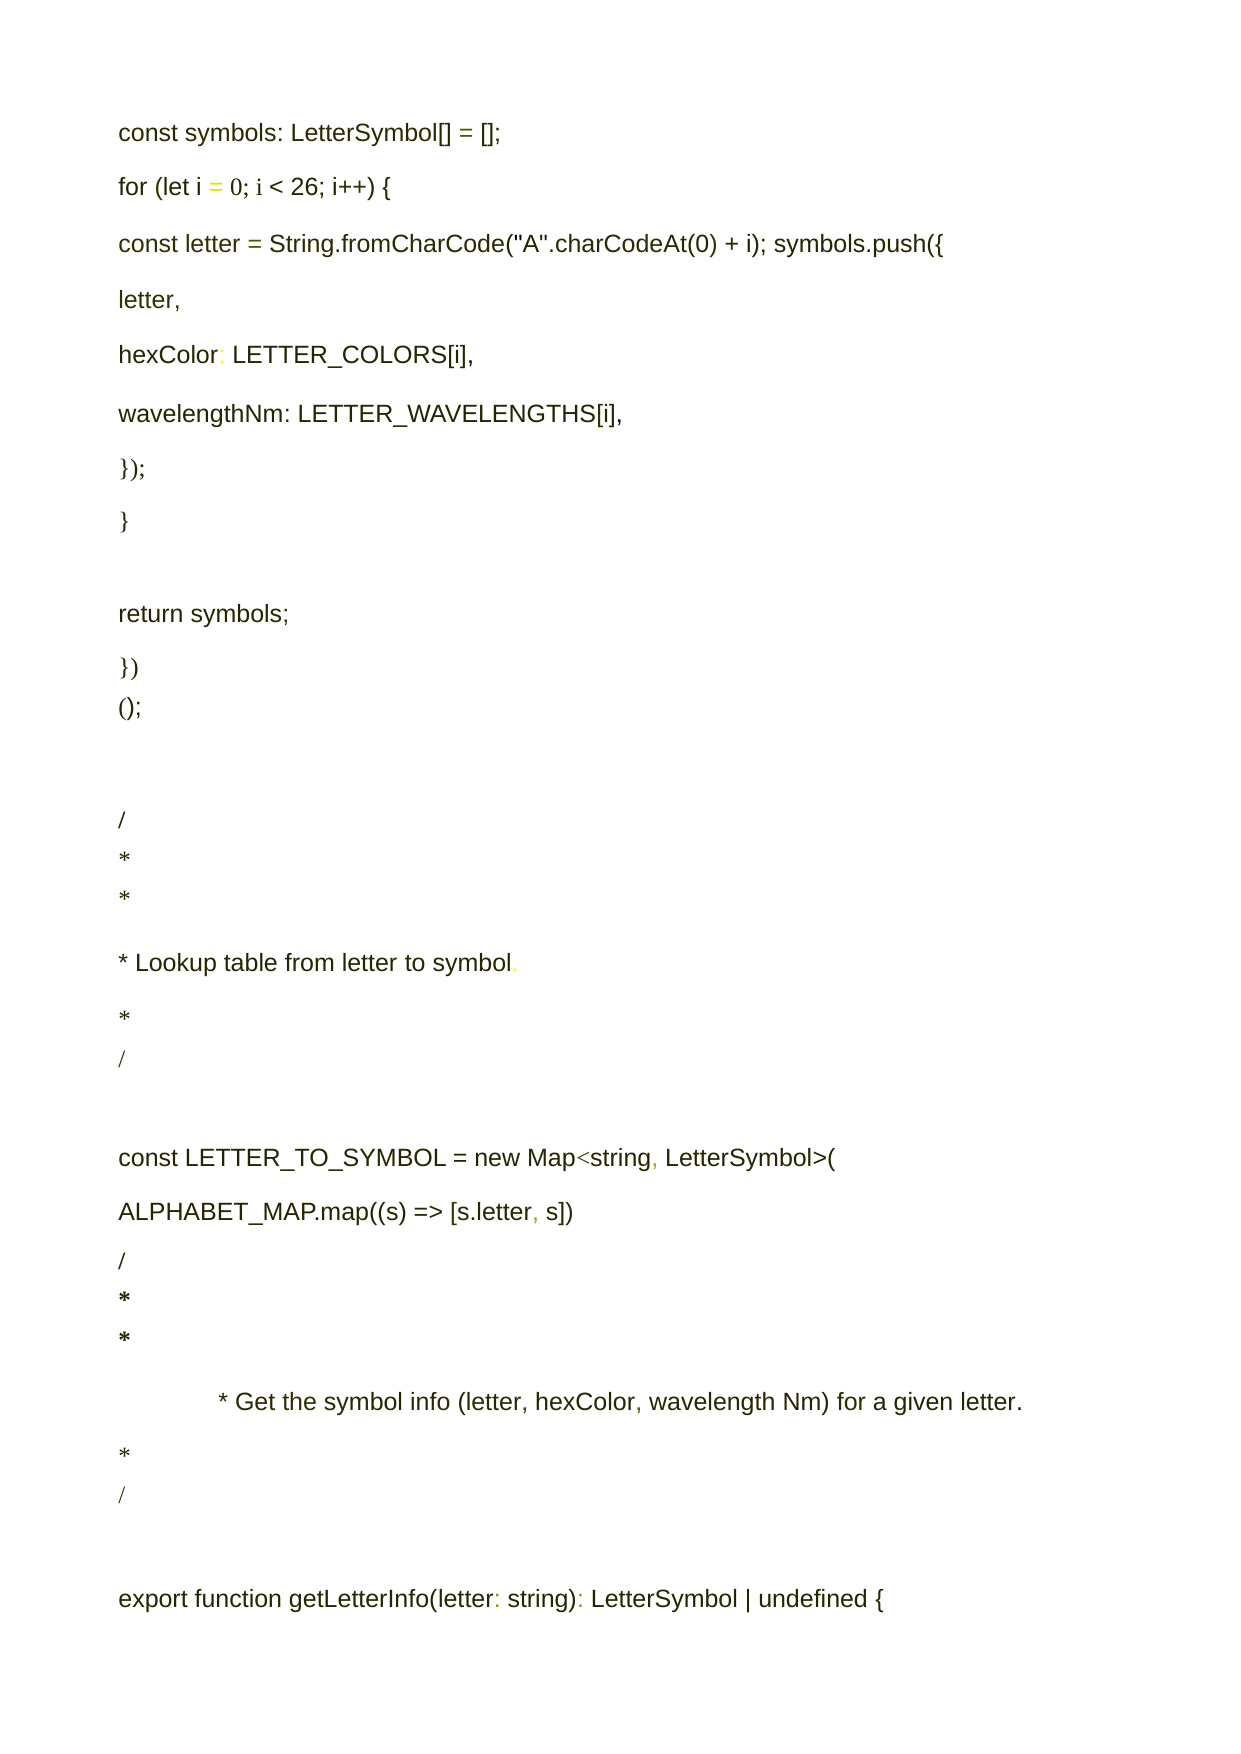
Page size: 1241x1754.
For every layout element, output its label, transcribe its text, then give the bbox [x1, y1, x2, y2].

text const LETTER_TO_SYMBOL = new Map<string, LetterSymbol>( [118, 1143, 939, 1172]
text for (let i = 0; i < 26; i++) { [118, 172, 542, 201]
text })(); [118, 652, 143, 721]
text const letter = String.fromCharCode("A".charCodeAt(0) + i); symbols.push({ [118, 229, 1122, 258]
text }); [118, 453, 158, 481]
text ALPHABET_MAP.map((s) => [s.letter, s]) [118, 1197, 831, 1226]
text hexColor: LETTER_COLORS[i], [118, 340, 683, 369]
text export function getLetterInfo(letter: string): LetterSymbol | undefined { [118, 1584, 1122, 1613]
text */ [118, 1004, 123, 1112]
text wavelengthNm: LETTER_WAVELENGTHS[i], [118, 399, 934, 427]
text * Get the symbol info (letter, hexColor, wavelength Nm) for a given letter. [118, 1387, 1122, 1416]
text /** [118, 1246, 131, 1354]
text letter, [118, 286, 239, 314]
text const symbols: LetterSymbol[] = []; [118, 118, 731, 147]
text /** [118, 805, 133, 913]
text * Lookup table from letter to symbol. [118, 948, 760, 977]
text return symbols; [118, 599, 383, 628]
